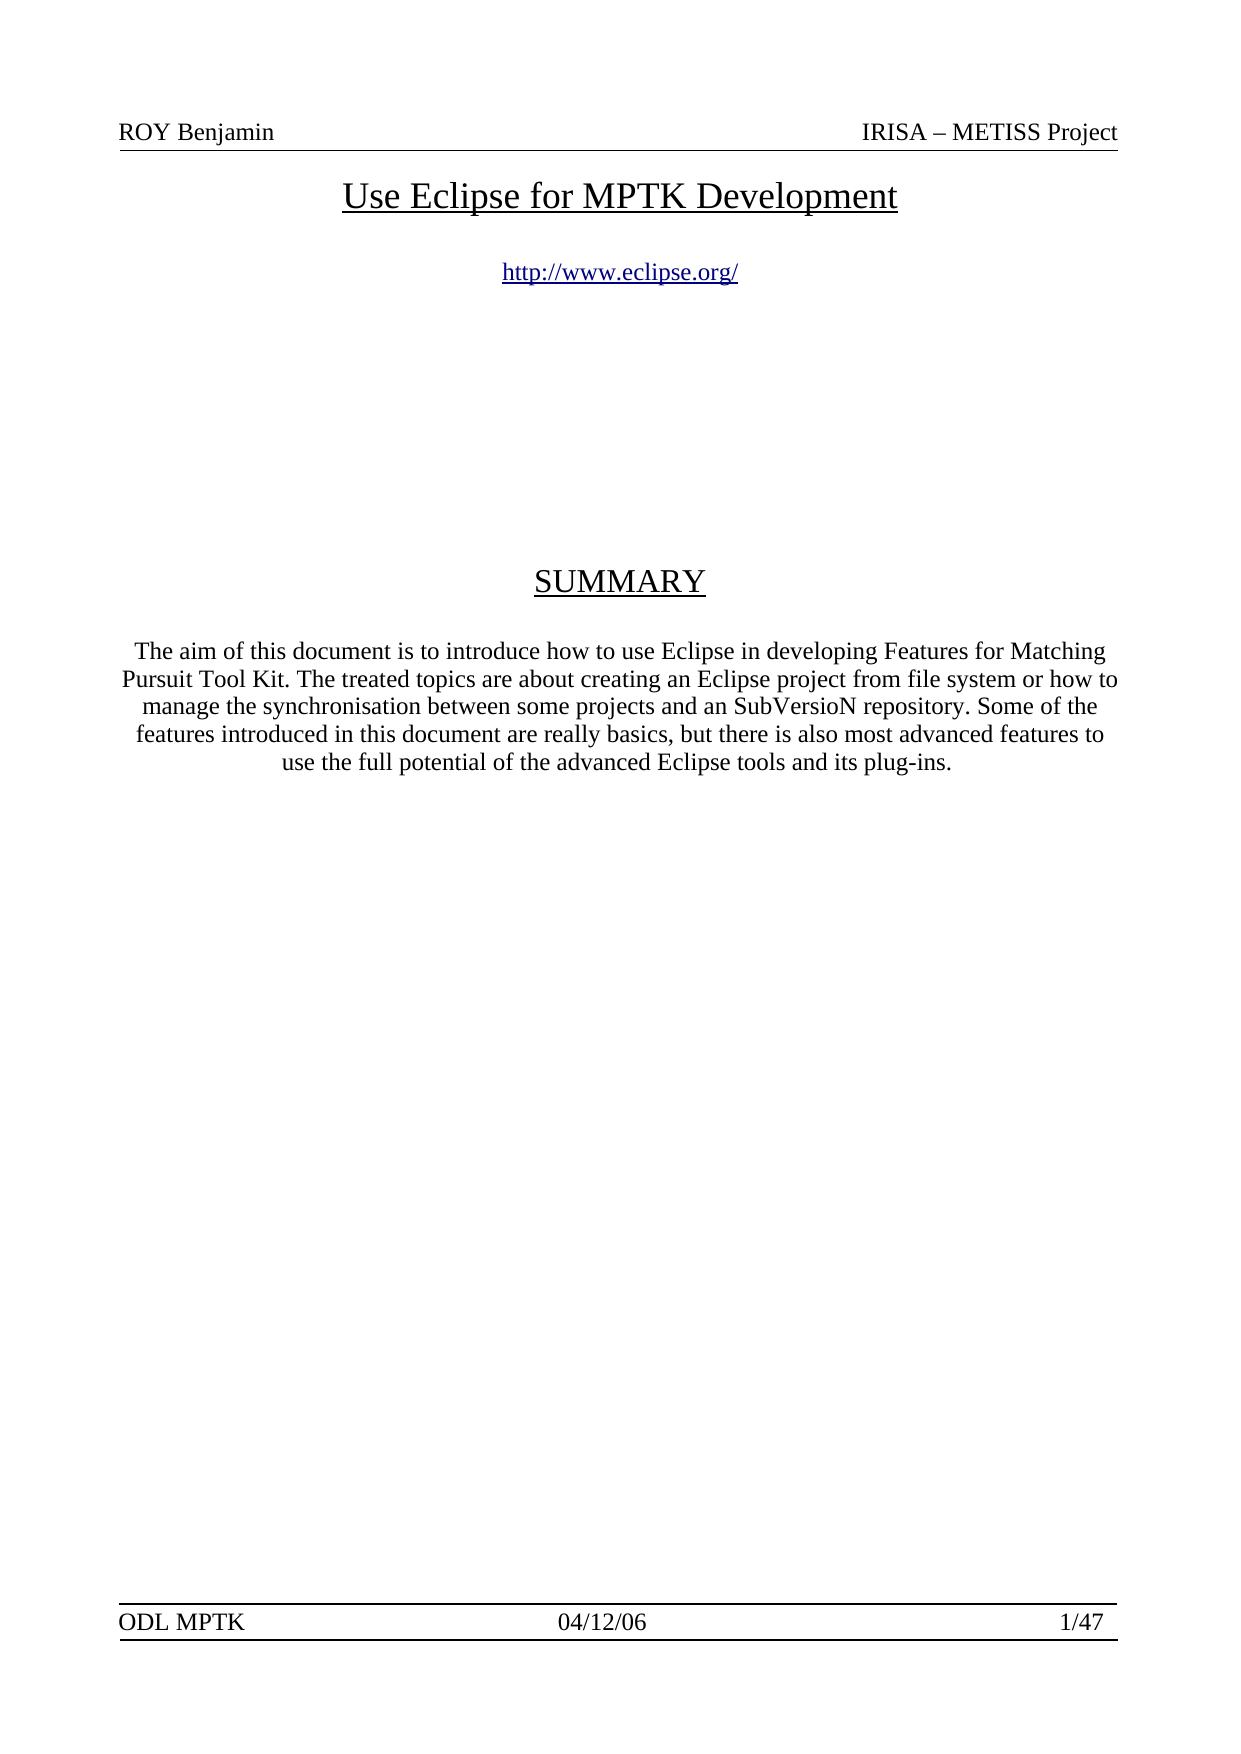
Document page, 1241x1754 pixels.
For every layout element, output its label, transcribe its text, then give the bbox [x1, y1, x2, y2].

text The aim of this document is to introduce how to use Eclipse in developing Features for Matching Pursuit Tool Kit. The treated topics are about creating an Eclipse project from file system or how to manage the synchronisation between some projects and an SubVersioN repository. Some of the features introduced in this document are really basics, but there is also most advanced features to use the full potential of the advanced Eclipse tools and its plug-ins. [118, 637, 1122, 776]
text Use Eclipse for MPTK Development [118, 175, 1122, 217]
text http://www.eclipse.org/ [118, 258, 1122, 286]
text SUMMARY [118, 563, 1122, 600]
